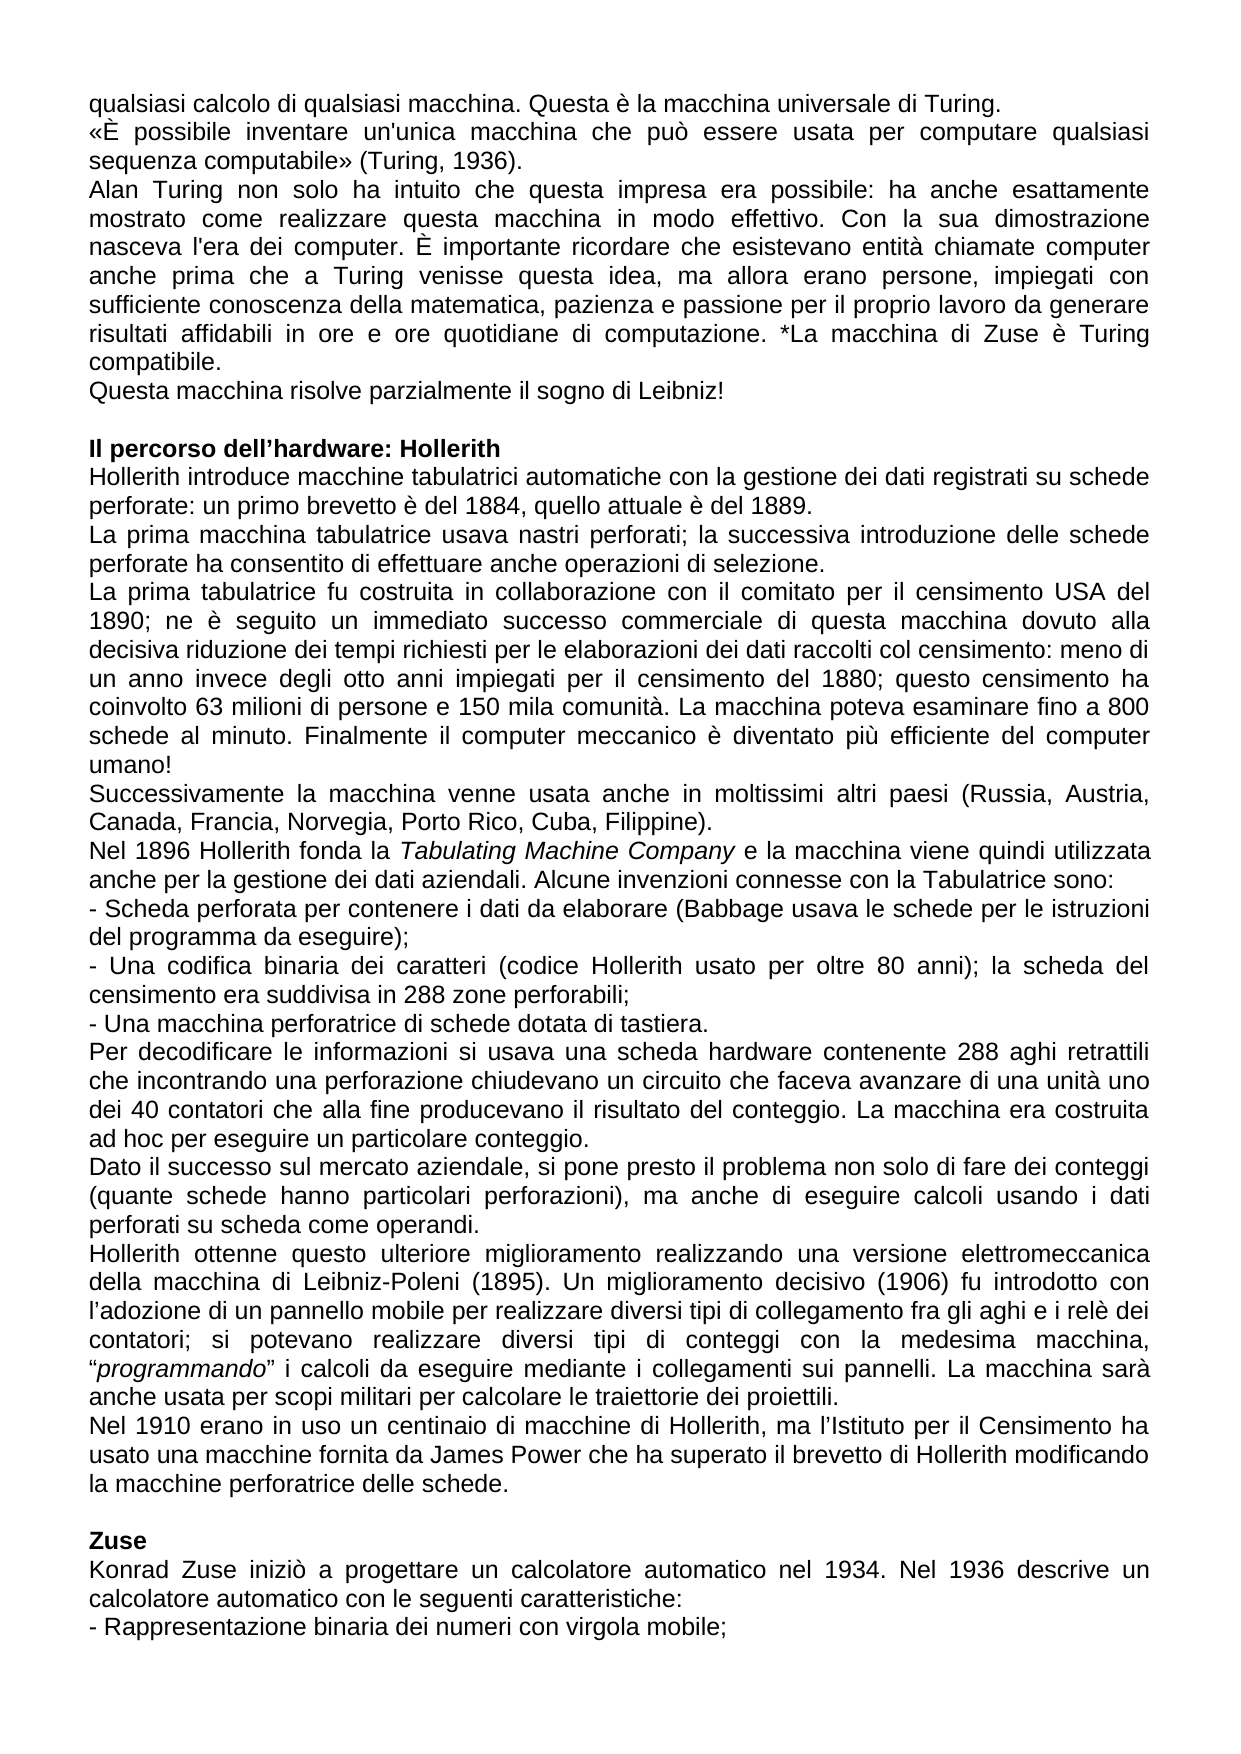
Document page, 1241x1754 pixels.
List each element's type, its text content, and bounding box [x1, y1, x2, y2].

text - Una macchina perforatrice di schede dotata di tastiera. [88, 1008, 1152, 1037]
text Zuse [88, 1526, 1152, 1555]
text Dato il successo sul mercato aziendale, si pone presto il problema non solo di fare dei conteggi (quante schede hanno particolari perforazioni), ma anche di eseguire calcoli usando i dati perforati su scheda come operandi. [88, 1152, 1152, 1238]
text - Scheda perforata per contenere i dati da elaborare (Babbage usava le schede per le istruzioni del programma da eseguire); [88, 893, 1152, 951]
text Per decodificare le informazioni si usava una scheda hardware contenente 288 aghi retrattili che incontrando una perforazione chiudevano un circuito che faceva avanzare di una unità uno dei 40 contatori che alla fine producevano il risultato del conteggio. La macchina era costruita ad hoc per eseguire un particolare conteggio. [88, 1037, 1152, 1152]
text Il percorso dell’hardware: Hollerith [88, 433, 1152, 462]
text «È possibile inventare un'unica macchina che può essere usata per computare qualsiasi sequenza computabile» (Turing, 1936). [88, 117, 1152, 175]
text Nel 1896 Hollerith fonda la Tabulating Machine Company e la macchina viene quindi utilizzata anche per la gestione dei dati aziendali. Alcune invenzioni connesse con la Tabulatrice sono: [88, 836, 1152, 893]
text Hollerith ottenne questo ulteriore miglioramento realizzando una versione elettromeccanica della macchina di Leibniz-Poleni (1895). Un miglioramento decisivo (1906) fu introdotto con l’adozione di un pannello mobile per realizzare diversi tipi di collegamento fra gli aghi e i relè dei contatori; si potevano realizzare diversi tipi di conteggi con la medesima macchina, “programmando” i calcoli da eseguire mediante i collegamenti sui pannelli. La macchina sarà anche usata per scopi militari per calcolare le traiettorie dei proiettili. [88, 1238, 1152, 1411]
text Questa macchina risolve parzialmente il sogno di Leibniz! [88, 376, 1152, 405]
text qualsiasi calcolo di qualsiasi macchina. Questa è la macchina universale di Turing. [88, 88, 1152, 117]
text Successivamente la macchina venne usata anche in moltissimi altri paesi (Russia, Austria, Canada, Francia, Norvegia, Porto Rico, Cuba, Filippine). [88, 778, 1152, 836]
text La prima tabulatrice fu costruita in collaborazione con il comitato per il censimento USA del 1890; ne è seguito un immediato successo commerciale di questa macchina dovuto alla decisiva riduzione dei tempi richiesti per le elaborazioni dei dati raccolti col censimento: meno di un anno invece degli otto anni impiegati per il censimento del 1880; questo censimento ha coinvolto 63 milioni di persone e 150 mila comunità. La macchina poteva esaminare fino a 800 schede al minuto. Finalmente il computer meccanico è diventato più efficiente del computer umano! [88, 577, 1152, 778]
text Konrad Zuse iniziò a progettare un calcolatore automatico nel 1934. Nel 1936 descrive un calcolatore automatico con le seguenti caratteristiche: [88, 1555, 1152, 1612]
text - Una codifica binaria dei caratteri (codice Hollerith usato per oltre 80 anni); la scheda del censimento era suddivisa in 288 zone perforabili; [88, 951, 1152, 1008]
text - Rappresentazione binaria dei numeri con virgola mobile; [88, 1612, 1152, 1641]
text La prima macchina tabulatrice usava nastri perforati; la successiva introduzione delle schede perforate ha consentito di effettuare anche operazioni di selezione. [88, 520, 1152, 577]
text Hollerith introduce macchine tabulatrici automatiche con la gestione dei dati registrati su schede perforate: un primo brevetto è del 1884, quello attuale è del 1889. [88, 462, 1152, 520]
text Nel 1910 erano in uso un centinaio di macchine di Hollerith, ma l’Istituto per il Censimento ha usato una macchine fornita da James Power che ha superato il brevetto di Hollerith modificando la macchine perforatrice delle schede. [88, 1411, 1152, 1497]
text Alan Turing non solo ha intuito che questa impresa era possibile: ha anche esattamente mostrato come realizzare questa macchina in modo effettivo. Con la sua dimostrazione nasceva l'era dei computer. È importante ricordare che esistevano entità chiamate computer anche prima che a Turing venisse questa idea, ma allora erano persone, impiegati con sufficiente conoscenza della matematica, pazienza e passione per il proprio lavoro da generare risultati affidabili in ore e ore quotidiane di computazione. *La macchina di Zuse è Turing compatibile. [88, 175, 1152, 376]
